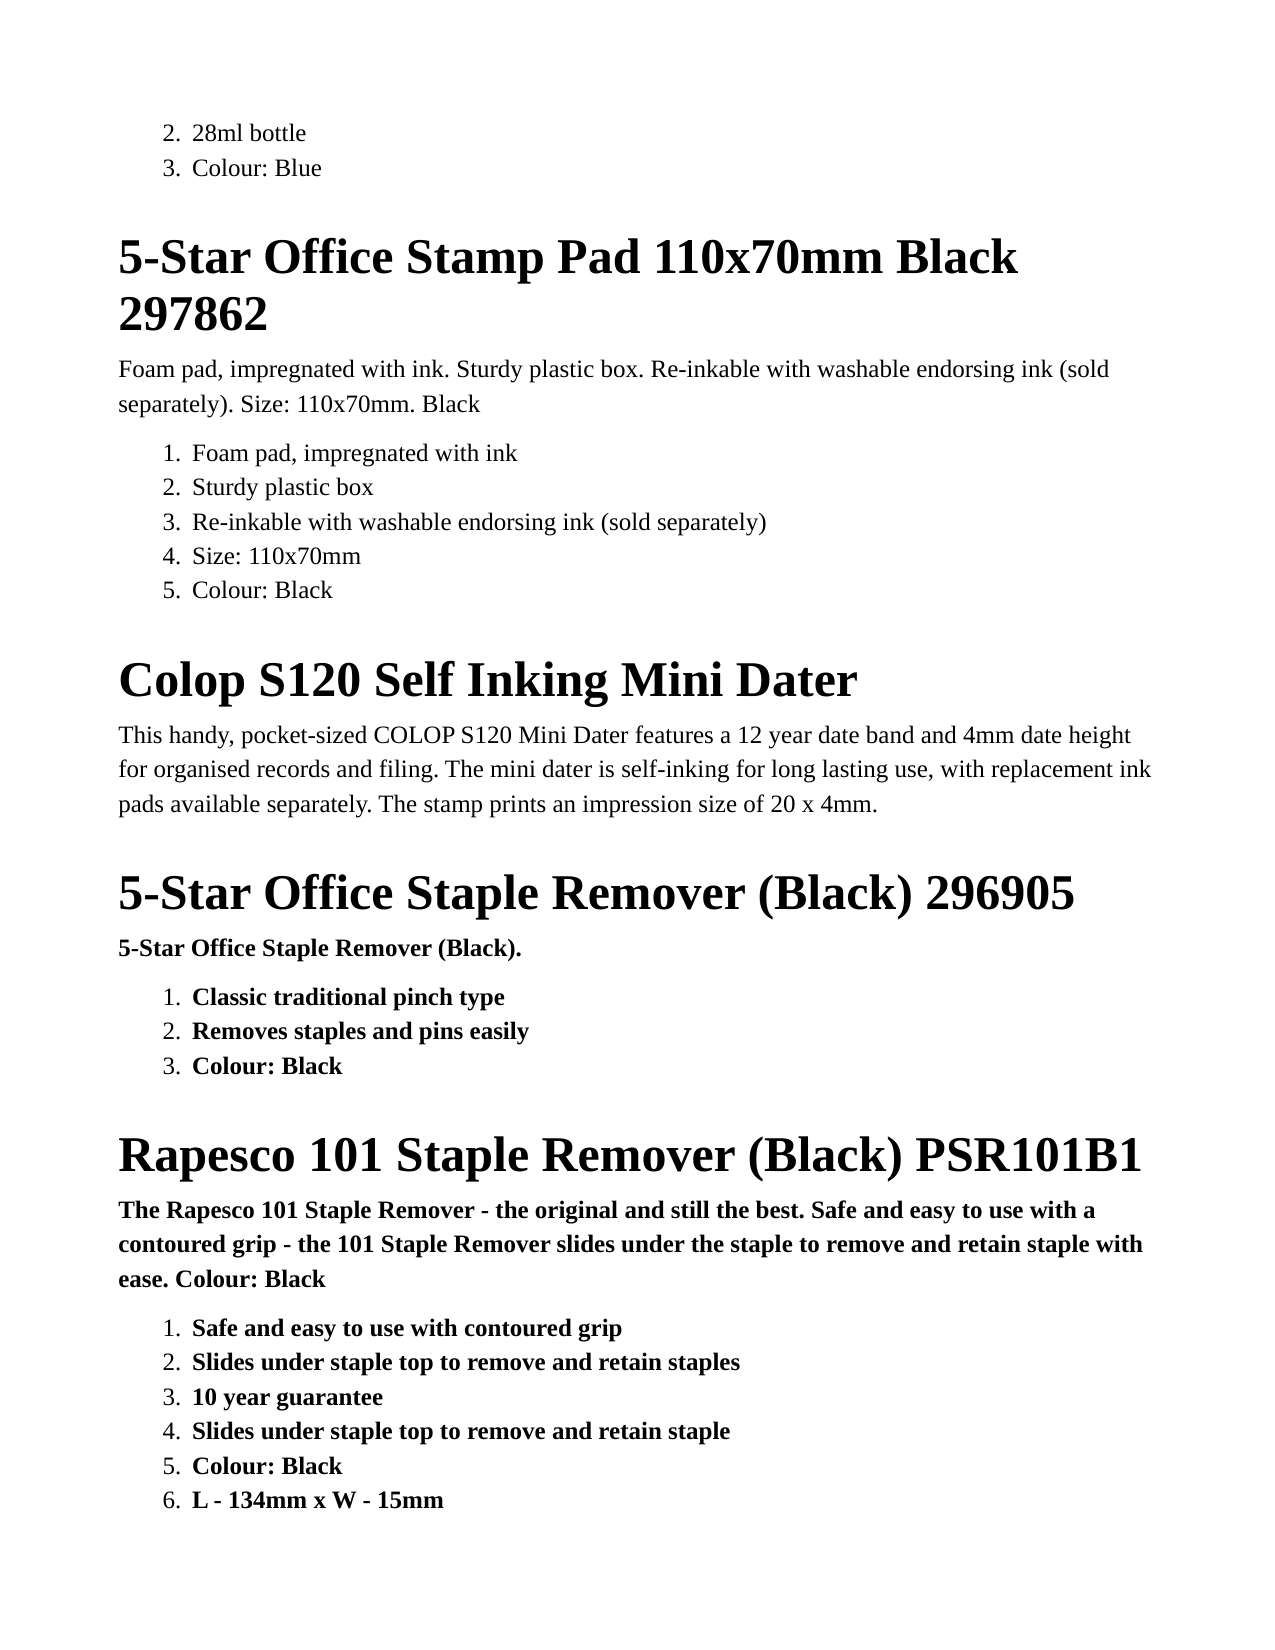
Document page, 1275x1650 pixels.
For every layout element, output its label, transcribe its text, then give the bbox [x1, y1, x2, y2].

list Removes staples and pins easily [162, 1016, 1157, 1045]
list Slides under staple top to remove and retain staples [162, 1347, 1157, 1376]
list Colour: Black [162, 1451, 1157, 1479]
text This handy, pocket-sized COLOP S120 Mini Dater features a 12 year date band and 4mm date height for organised records and filing. The mini dater is self-inking for long lasting use, with replacement ink pads available separately. The stamp prints an impression size of 20 x 4mm. [118, 720, 1157, 817]
list Slides under staple top to remove and retain staple [162, 1416, 1157, 1445]
text 5-Star Office Staple Remover (Black). [118, 933, 1157, 961]
list Colour: Blue [162, 153, 1157, 181]
subtitle Rapesco 101 Staple Remover (Black) PSR101B1 [118, 1125, 1157, 1182]
list Size: 110x70mm [162, 541, 1157, 570]
subtitle 5-Star Office Stamp Pad 110x70mm Black 297862 [118, 227, 1157, 342]
list Colour: Black [162, 576, 1157, 604]
list L - 134mm x W - 15mm [162, 1485, 1157, 1514]
subtitle 5-Star Office Staple Remover (Black) 296905 [118, 863, 1157, 920]
list Colour: Black [162, 1051, 1157, 1079]
list Sturdy plastic box [162, 472, 1157, 501]
text The Rapesco 101 Staple Remover - the original and still the best. Safe and easy to use with a contoured grip - the 101 Staple Remover slides under the staple to remove and retain staple with ease. Colour: Black [118, 1195, 1157, 1292]
list Foam pad, impregnated with ink [162, 438, 1157, 466]
list 28ml bottle [162, 118, 1157, 147]
subtitle Colop S120 Self Inking Mini Dater [118, 650, 1157, 707]
list Classic traditional pinch type [162, 982, 1157, 1011]
list Safe and easy to use with contoured grip [162, 1313, 1157, 1342]
text Foam pad, impregnated with ink. Sturdy plastic box. Re-inkable with washable endorsing ink (sold separately). Size: 110x70mm. Black [118, 354, 1157, 417]
list Re-inkable with washable endorsing ink (sold separately) [162, 507, 1157, 535]
list 10 year guarantee [162, 1382, 1157, 1411]
